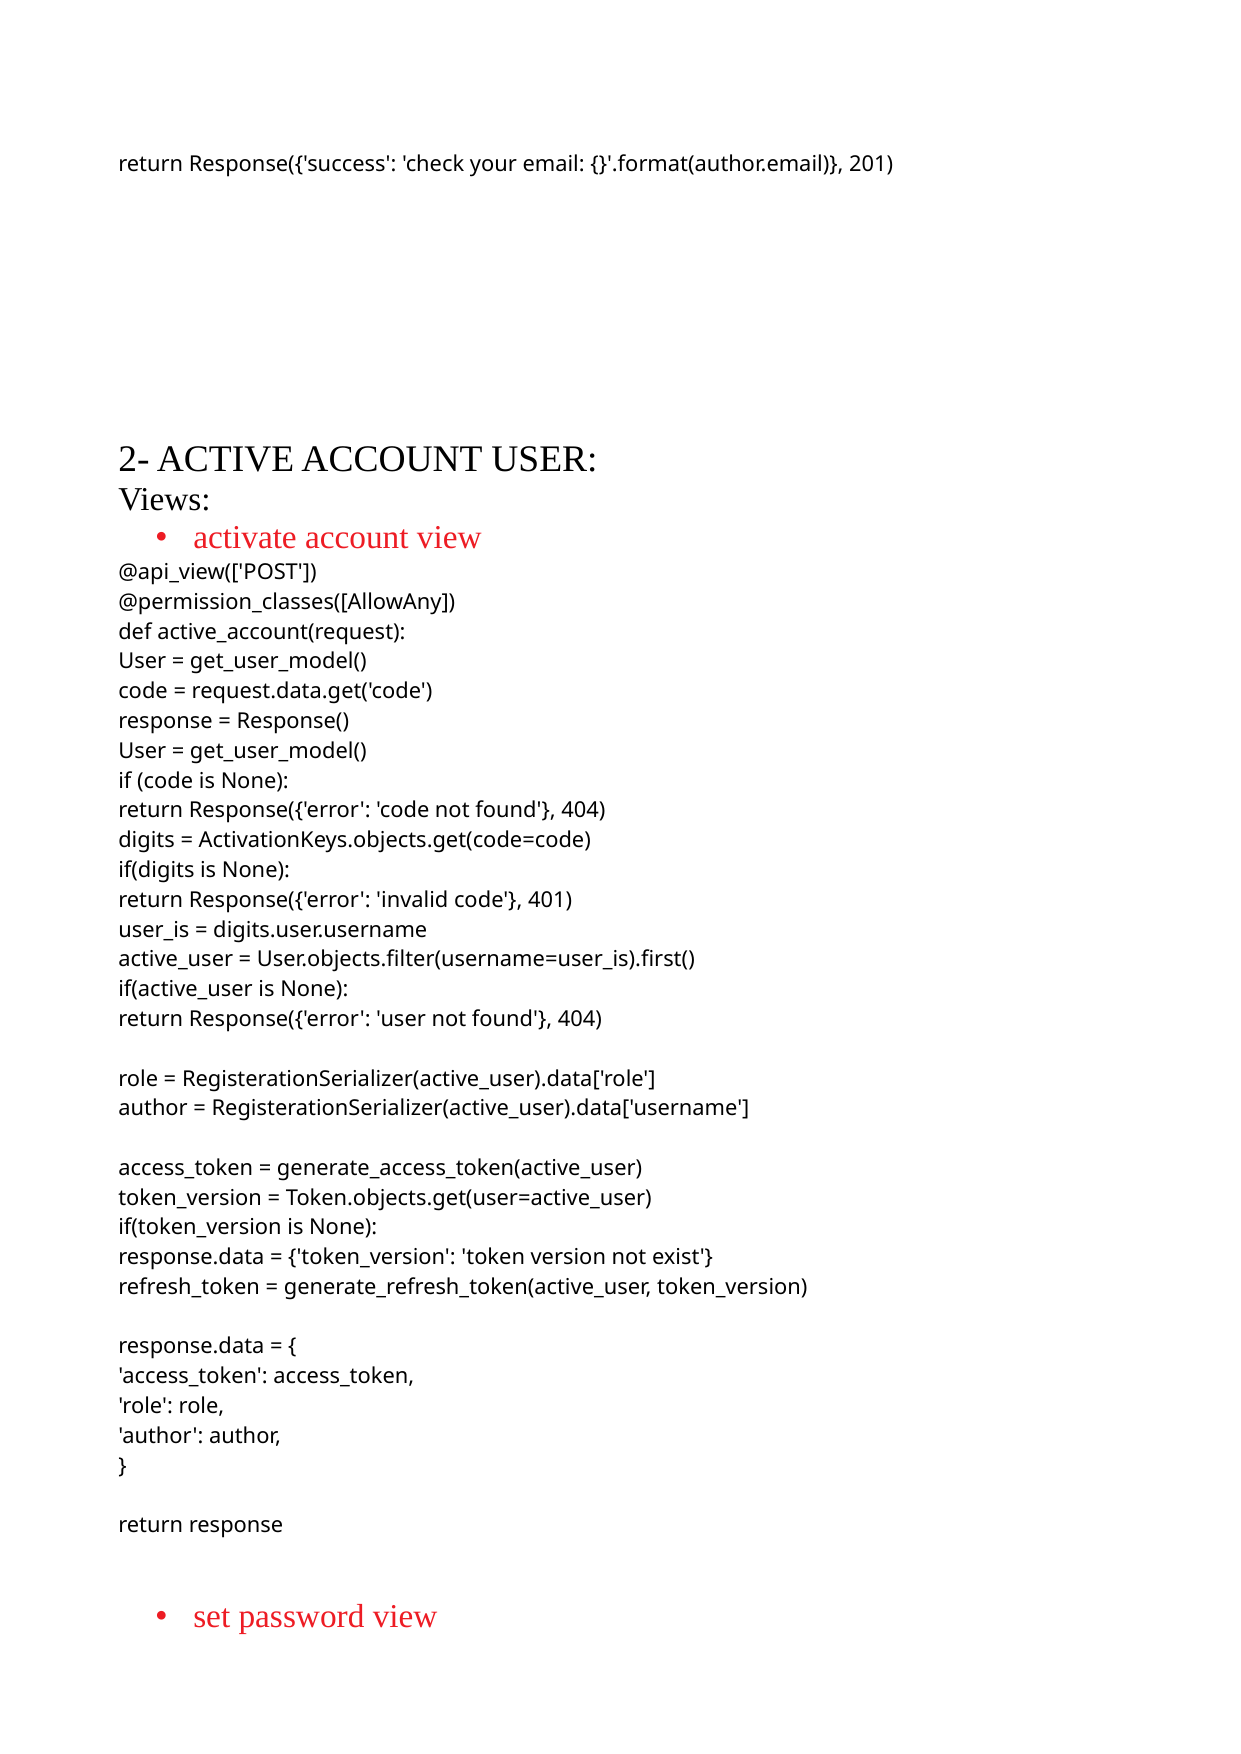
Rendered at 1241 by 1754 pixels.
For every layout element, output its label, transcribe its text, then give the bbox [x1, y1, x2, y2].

text response.data = { [118, 1330, 1122, 1360]
text Views: [118, 479, 1122, 518]
text response = Response() [118, 705, 1122, 735]
text 'access_token': access_token, [118, 1360, 1122, 1390]
text if(token_version is None): [118, 1211, 1122, 1241]
list set password view [156, 1596, 1122, 1635]
text code = request.data.get('code') [118, 675, 1122, 705]
text access_token = generate_access_token(active_user) [118, 1152, 1122, 1182]
text role = RegisterationSerializer(active_user).data['role'] [118, 1062, 1122, 1092]
text } [118, 1449, 1122, 1479]
text return Response({'success': 'check your email: {}'.format(author.email)}, 201) [118, 148, 1122, 178]
text User = get_user_model() [118, 646, 1122, 675]
list activate account view [156, 518, 1122, 556]
text @api_view(['POST']) [118, 556, 1122, 586]
text user_is = digits.user.username [118, 914, 1122, 943]
text return Response({'error': 'code not found'}, 404) [118, 794, 1122, 824]
text def active_account(request): [118, 616, 1122, 646]
text response.data = {'token_version': 'token version not exist'} [118, 1241, 1122, 1271]
text 2- ACTIVE ACCOUNT USER: [118, 436, 1122, 479]
text active_user = User.objects.filter(username=user_is).first() [118, 943, 1122, 973]
text 'author': author, [118, 1420, 1122, 1449]
text if(active_user is None): [118, 973, 1122, 1003]
text @permission_classes([AllowAny]) [118, 586, 1122, 616]
text author = RegisterationSerializer(active_user).data['username'] [118, 1092, 1122, 1122]
text return Response({'error': 'user not found'}, 404) [118, 1003, 1122, 1033]
text refresh_token = generate_refresh_token(active_user, token_version) [118, 1271, 1122, 1301]
text return response [118, 1509, 1122, 1539]
text if(digits is None): [118, 854, 1122, 884]
text 'role': role, [118, 1390, 1122, 1420]
text digits = ActivationKeys.objects.get(code=code) [118, 824, 1122, 854]
text return Response({'error': 'invalid code'}, 401) [118, 884, 1122, 914]
text User = get_user_model() [118, 735, 1122, 765]
text token_version = Token.objects.get(user=active_user) [118, 1182, 1122, 1211]
text if (code is None): [118, 765, 1122, 794]
